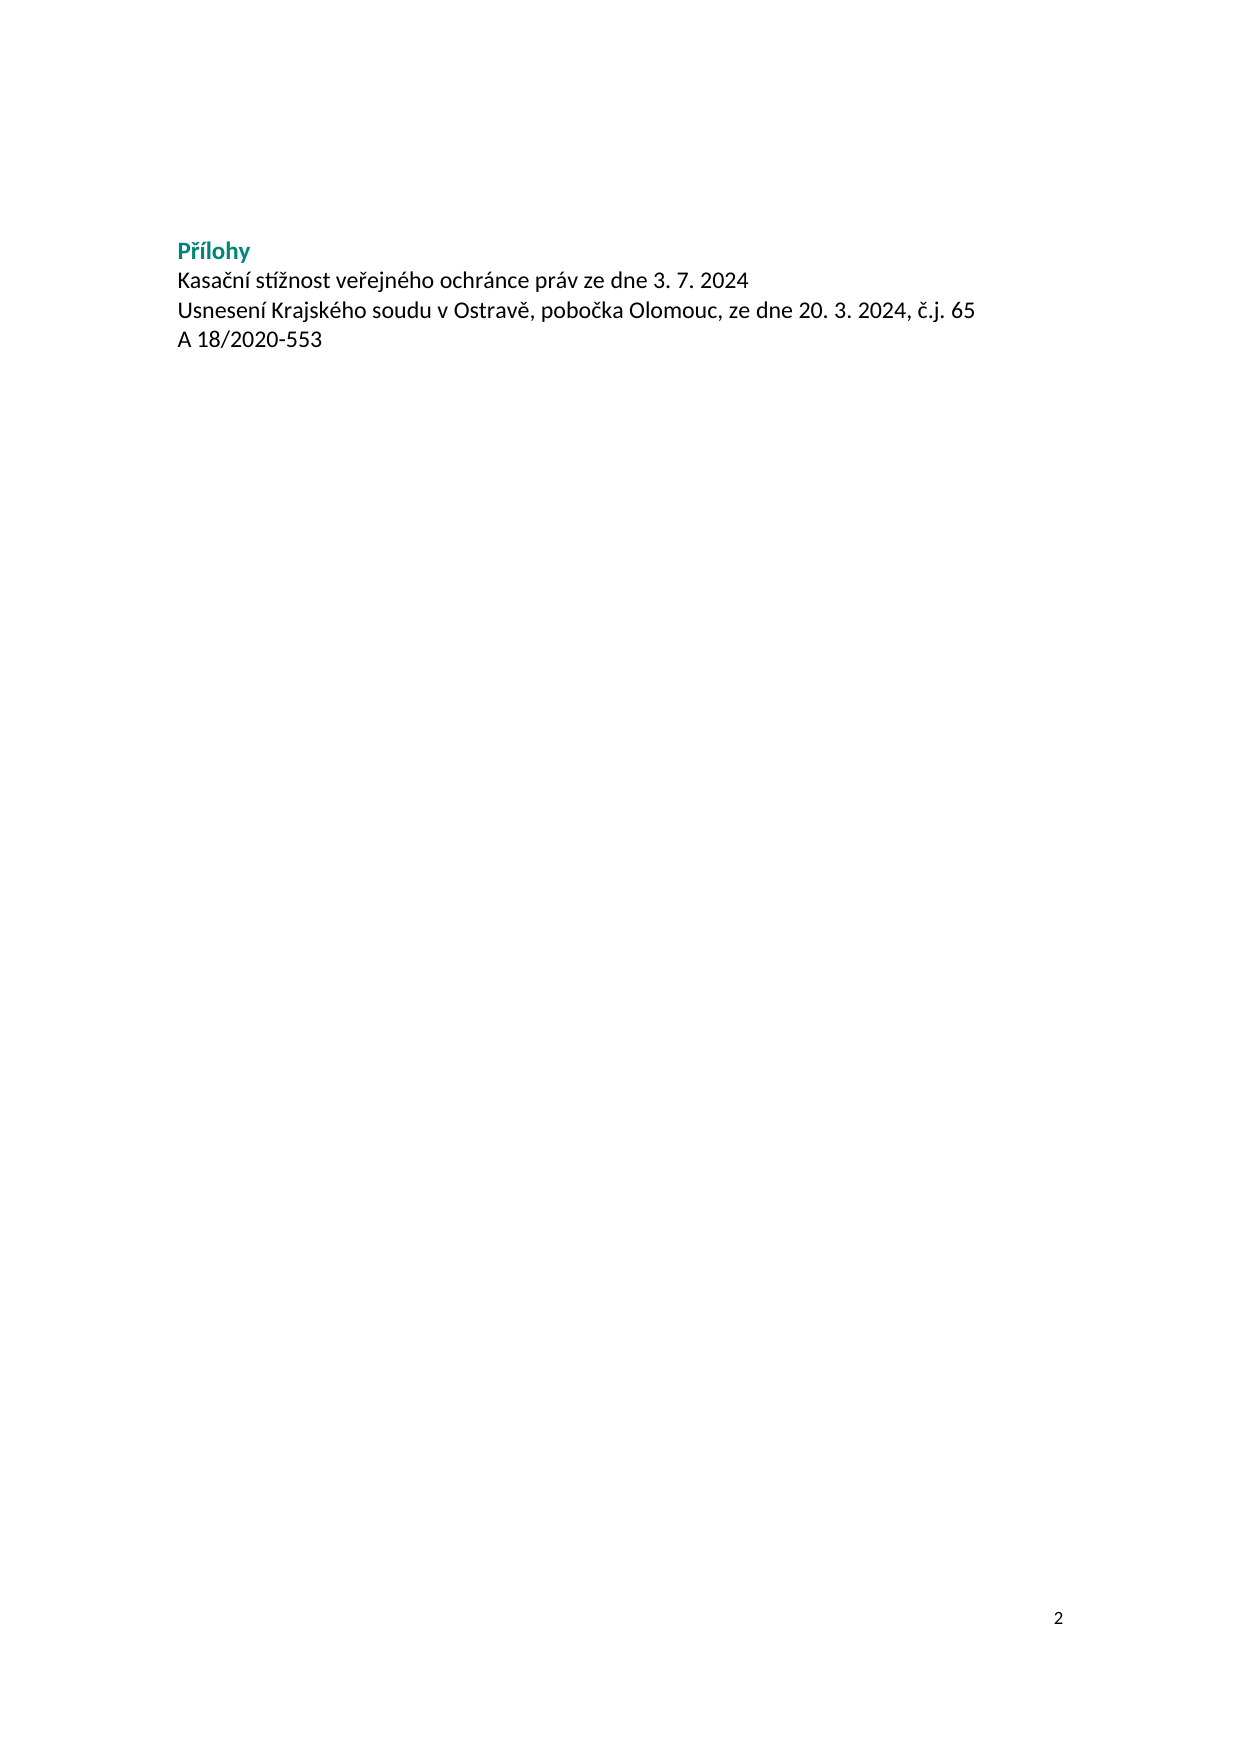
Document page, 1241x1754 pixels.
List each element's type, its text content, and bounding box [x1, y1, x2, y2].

text Usnesení Krajského soudu v Ostravě, pobočka Olomouc, ze dne 20. 3. 2024, č.j. 65 A 18/2020-553 [177, 295, 1063, 353]
text Kasační stížnost veřejného ochránce práv ze dne 3. 7. 2024 [177, 265, 1063, 295]
text Přílohy [177, 235, 1063, 265]
